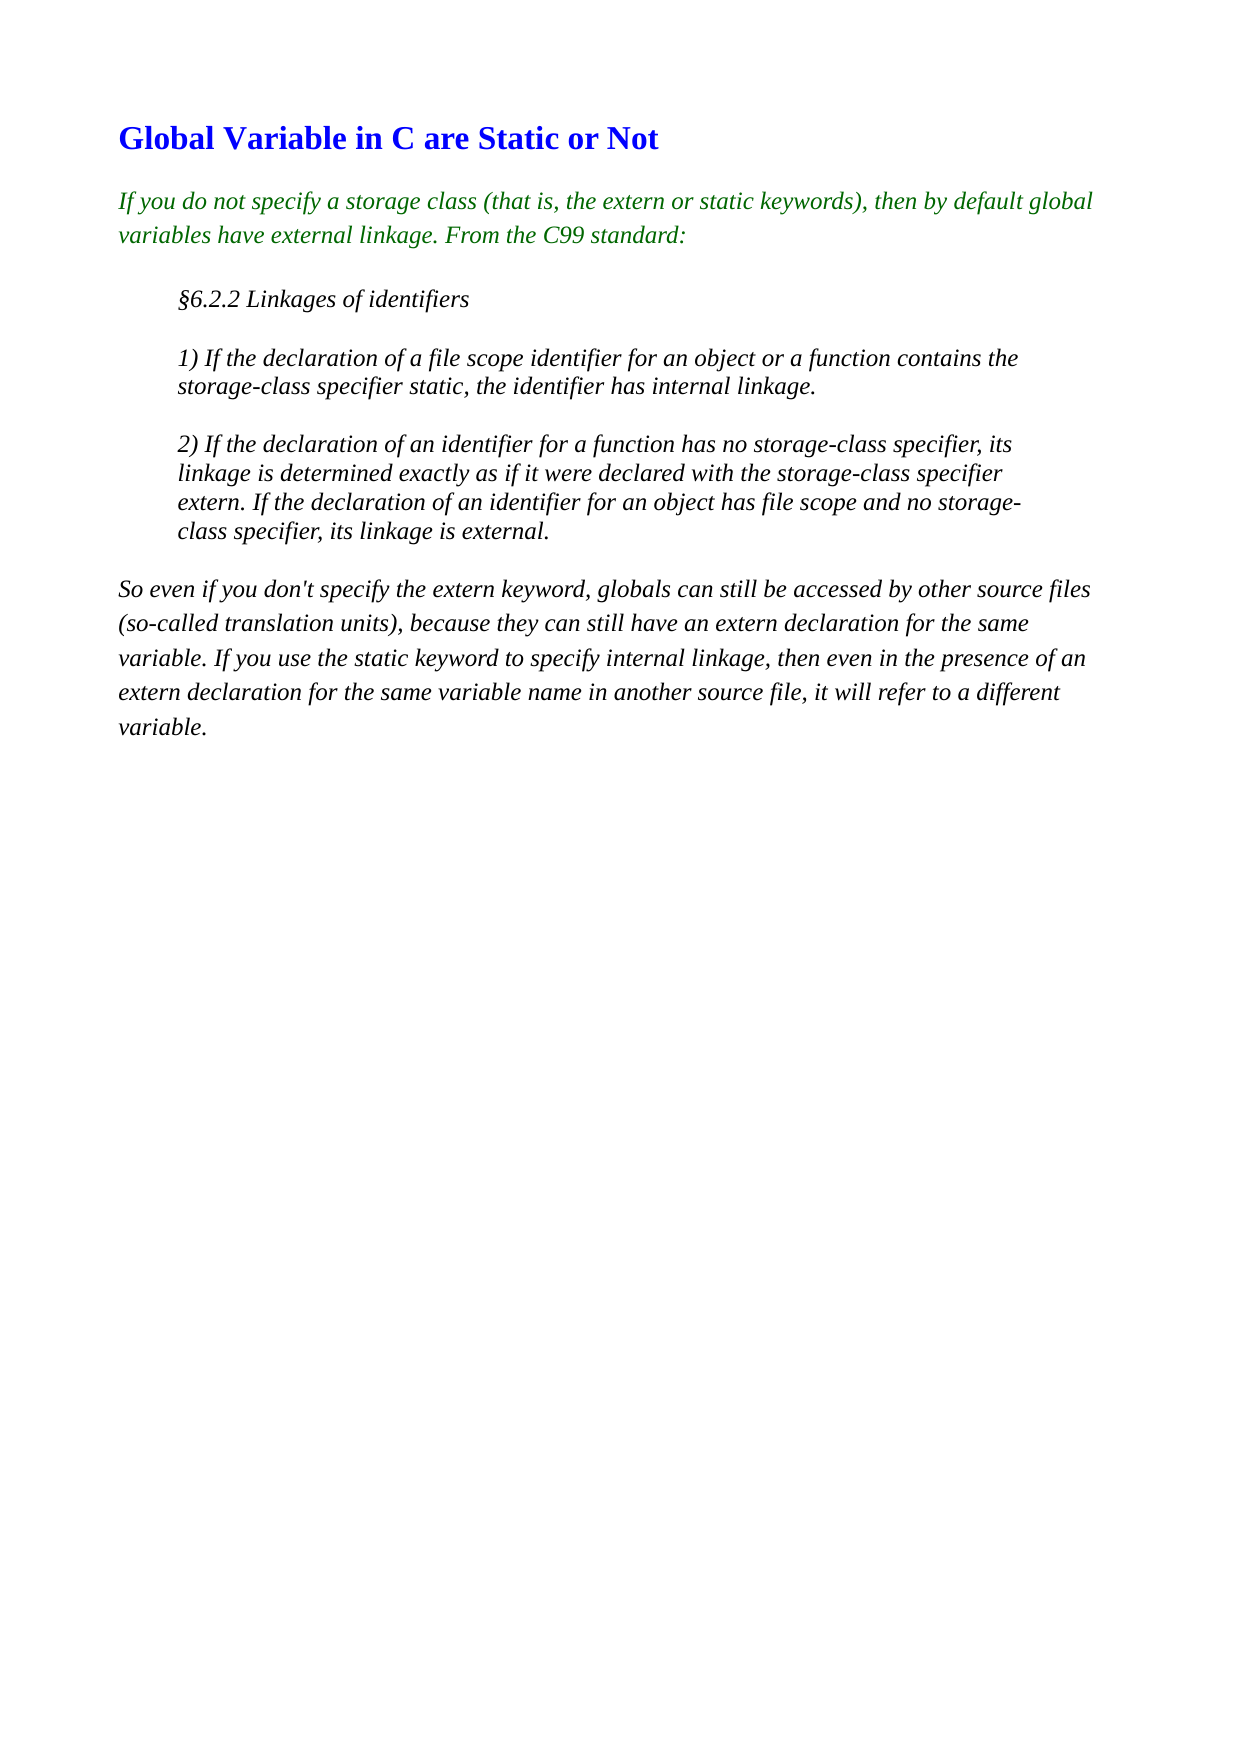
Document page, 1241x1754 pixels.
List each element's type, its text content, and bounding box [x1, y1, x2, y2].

text 1) If the declaration of a file scope identifier for an object or a function contains the storage-class specifier static, the identifier has internal linkage. [177, 343, 1063, 400]
text §6.2.2 Linkages of identifiers [177, 284, 1063, 313]
text 2) If the declaration of an identifier for a function has no storage-class specifier, its linkage is determined exactly as if it were declared with the storage-class specifier extern. If the declaration of an identifier for an object has file scope and no storage-class specifier, its linkage is external. [177, 429, 1063, 544]
text So even if you don't specify the extern keyword, globals can still be accessed by other source files (so-called translation units), because they can still have an extern declaration for the same variable. If you use the static keyword to specify internal linkage, then even in the presence of an extern declaration for the same variable name in another source file, it will refer to a different variable. [118, 574, 1122, 741]
text If you do not specify a storage class (that is, the extern or static keywords), then by default global variables have external linkage. From the C99 standard: [118, 186, 1122, 249]
subtitle Global Variable in C are Static or Not [118, 118, 1122, 156]
